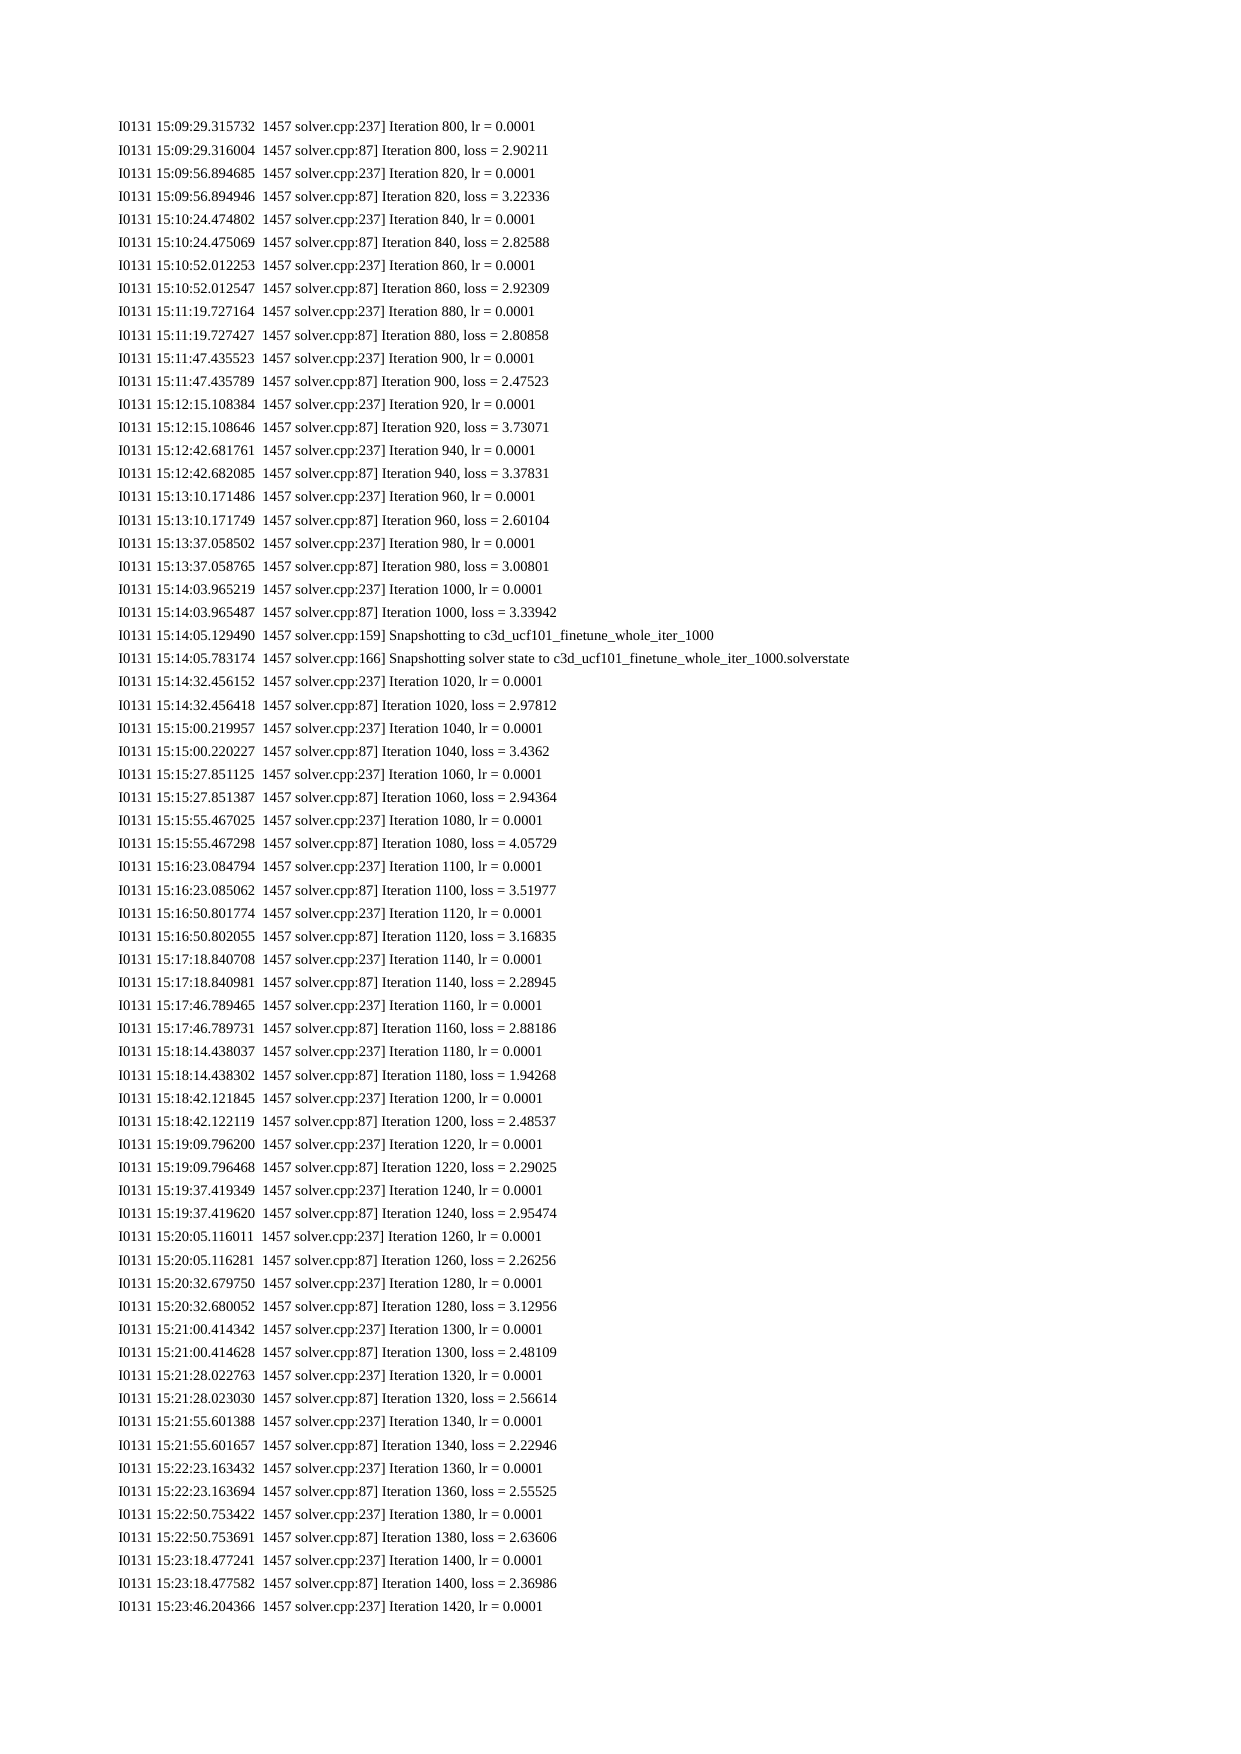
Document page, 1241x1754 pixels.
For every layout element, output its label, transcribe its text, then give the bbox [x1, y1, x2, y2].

text I0131 15:14:03.965487 1457 solver.cpp:87] Iteration 1000, loss = 3.33942 [118, 604, 1122, 621]
text I0131 15:18:42.121845 1457 solver.cpp:237] Iteration 1200, lr = 0.0001 [118, 1089, 1122, 1106]
text I0131 15:18:14.438037 1457 solver.cpp:237] Iteration 1180, lr = 0.0001 [118, 1043, 1122, 1060]
text I0131 15:21:00.414342 1457 solver.cpp:237] Iteration 1300, lr = 0.0001 [118, 1321, 1122, 1337]
text I0131 15:22:50.753422 1457 solver.cpp:237] Iteration 1380, lr = 0.0001 [118, 1506, 1122, 1522]
text I0131 15:09:29.315732 1457 solver.cpp:237] Iteration 800, lr = 0.0001 [118, 118, 1122, 135]
text I0131 15:20:05.116011 1457 solver.cpp:237] Iteration 1260, lr = 0.0001 [118, 1228, 1122, 1245]
text I0131 15:17:46.789731 1457 solver.cpp:87] Iteration 1160, loss = 2.88186 [118, 1020, 1122, 1037]
text I0131 15:21:28.023030 1457 solver.cpp:87] Iteration 1320, loss = 2.56614 [118, 1390, 1122, 1407]
text I0131 15:15:00.220227 1457 solver.cpp:87] Iteration 1040, loss = 3.4362 [118, 742, 1122, 759]
text I0131 15:10:24.475069 1457 solver.cpp:87] Iteration 840, loss = 2.82588 [118, 234, 1122, 251]
text I0131 15:10:52.012253 1457 solver.cpp:237] Iteration 860, lr = 0.0001 [118, 257, 1122, 274]
text I0131 15:16:23.085062 1457 solver.cpp:87] Iteration 1100, loss = 3.51977 [118, 881, 1122, 898]
text I0131 15:23:18.477241 1457 solver.cpp:237] Iteration 1400, lr = 0.0001 [118, 1552, 1122, 1569]
text I0131 15:20:32.679750 1457 solver.cpp:237] Iteration 1280, lr = 0.0001 [118, 1274, 1122, 1291]
text I0131 15:11:19.727164 1457 solver.cpp:237] Iteration 880, lr = 0.0001 [118, 303, 1122, 320]
text I0131 15:13:10.171749 1457 solver.cpp:87] Iteration 960, loss = 2.60104 [118, 511, 1122, 528]
text I0131 15:15:00.219957 1457 solver.cpp:237] Iteration 1040, lr = 0.0001 [118, 719, 1122, 736]
text I0131 15:11:47.435523 1457 solver.cpp:237] Iteration 900, lr = 0.0001 [118, 349, 1122, 366]
text I0131 15:14:05.129490 1457 solver.cpp:159] Snapshotting to c3d_ucf101_finetune_whole_iter_1000 [118, 627, 1122, 644]
text I0131 15:23:46.204366 1457 solver.cpp:237] Iteration 1420, lr = 0.0001 [118, 1598, 1122, 1615]
text I0131 15:17:18.840708 1457 solver.cpp:237] Iteration 1140, lr = 0.0001 [118, 951, 1122, 967]
text I0131 15:10:52.012547 1457 solver.cpp:87] Iteration 860, loss = 2.92309 [118, 280, 1122, 297]
text I0131 15:14:03.965219 1457 solver.cpp:237] Iteration 1000, lr = 0.0001 [118, 581, 1122, 597]
text I0131 15:17:46.789465 1457 solver.cpp:237] Iteration 1160, lr = 0.0001 [118, 997, 1122, 1014]
text I0131 15:23:18.477582 1457 solver.cpp:87] Iteration 1400, loss = 2.36986 [118, 1575, 1122, 1592]
text I0131 15:16:23.084794 1457 solver.cpp:237] Iteration 1100, lr = 0.0001 [118, 858, 1122, 875]
text I0131 15:15:55.467298 1457 solver.cpp:87] Iteration 1080, loss = 4.05729 [118, 835, 1122, 852]
text I0131 15:15:55.467025 1457 solver.cpp:237] Iteration 1080, lr = 0.0001 [118, 812, 1122, 829]
text I0131 15:11:47.435789 1457 solver.cpp:87] Iteration 900, loss = 2.47523 [118, 372, 1122, 389]
text I0131 15:19:37.419349 1457 solver.cpp:237] Iteration 1240, lr = 0.0001 [118, 1182, 1122, 1199]
text I0131 15:14:32.456152 1457 solver.cpp:237] Iteration 1020, lr = 0.0001 [118, 673, 1122, 690]
text I0131 15:12:42.682085 1457 solver.cpp:87] Iteration 940, loss = 3.37831 [118, 465, 1122, 482]
text I0131 15:16:50.801774 1457 solver.cpp:237] Iteration 1120, lr = 0.0001 [118, 904, 1122, 921]
text I0131 15:12:15.108384 1457 solver.cpp:237] Iteration 920, lr = 0.0001 [118, 396, 1122, 412]
text I0131 15:10:24.474802 1457 solver.cpp:237] Iteration 840, lr = 0.0001 [118, 211, 1122, 227]
text I0131 15:21:55.601388 1457 solver.cpp:237] Iteration 1340, lr = 0.0001 [118, 1413, 1122, 1430]
text I0131 15:16:50.802055 1457 solver.cpp:87] Iteration 1120, loss = 3.16835 [118, 927, 1122, 944]
text I0131 15:19:37.419620 1457 solver.cpp:87] Iteration 1240, loss = 2.95474 [118, 1205, 1122, 1222]
text I0131 15:14:32.456418 1457 solver.cpp:87] Iteration 1020, loss = 2.97812 [118, 696, 1122, 713]
text I0131 15:13:10.171486 1457 solver.cpp:237] Iteration 960, lr = 0.0001 [118, 488, 1122, 505]
text I0131 15:22:50.753691 1457 solver.cpp:87] Iteration 1380, loss = 2.63606 [118, 1529, 1122, 1546]
text I0131 15:18:42.122119 1457 solver.cpp:87] Iteration 1200, loss = 2.48537 [118, 1112, 1122, 1129]
text I0131 15:18:14.438302 1457 solver.cpp:87] Iteration 1180, loss = 1.94268 [118, 1066, 1122, 1083]
text I0131 15:15:27.851125 1457 solver.cpp:237] Iteration 1060, lr = 0.0001 [118, 766, 1122, 782]
text I0131 15:20:32.680052 1457 solver.cpp:87] Iteration 1280, loss = 3.12956 [118, 1297, 1122, 1314]
text I0131 15:17:18.840981 1457 solver.cpp:87] Iteration 1140, loss = 2.28945 [118, 974, 1122, 991]
text I0131 15:21:55.601657 1457 solver.cpp:87] Iteration 1340, loss = 2.22946 [118, 1436, 1122, 1453]
text I0131 15:11:19.727427 1457 solver.cpp:87] Iteration 880, loss = 2.80858 [118, 326, 1122, 343]
text I0131 15:14:05.783174 1457 solver.cpp:166] Snapshotting solver state to c3d_ucf101_finetune_whole_iter_1000.solverstate [118, 650, 1122, 667]
text I0131 15:09:56.894685 1457 solver.cpp:237] Iteration 820, lr = 0.0001 [118, 164, 1122, 181]
text I0131 15:21:00.414628 1457 solver.cpp:87] Iteration 1300, loss = 2.48109 [118, 1344, 1122, 1361]
text I0131 15:15:27.851387 1457 solver.cpp:87] Iteration 1060, loss = 2.94364 [118, 789, 1122, 806]
text I0131 15:21:28.022763 1457 solver.cpp:237] Iteration 1320, lr = 0.0001 [118, 1367, 1122, 1384]
text I0131 15:12:42.681761 1457 solver.cpp:237] Iteration 940, lr = 0.0001 [118, 442, 1122, 459]
text I0131 15:22:23.163432 1457 solver.cpp:237] Iteration 1360, lr = 0.0001 [118, 1459, 1122, 1476]
text I0131 15:09:29.316004 1457 solver.cpp:87] Iteration 800, loss = 2.90211 [118, 141, 1122, 158]
text I0131 15:13:37.058765 1457 solver.cpp:87] Iteration 980, loss = 3.00801 [118, 557, 1122, 574]
text I0131 15:22:23.163694 1457 solver.cpp:87] Iteration 1360, loss = 2.55525 [118, 1482, 1122, 1499]
text I0131 15:12:15.108646 1457 solver.cpp:87] Iteration 920, loss = 3.73071 [118, 419, 1122, 436]
text I0131 15:09:56.894946 1457 solver.cpp:87] Iteration 820, loss = 3.22336 [118, 187, 1122, 204]
text I0131 15:13:37.058502 1457 solver.cpp:237] Iteration 980, lr = 0.0001 [118, 534, 1122, 551]
text I0131 15:20:05.116281 1457 solver.cpp:87] Iteration 1260, loss = 2.26256 [118, 1251, 1122, 1268]
text I0131 15:19:09.796468 1457 solver.cpp:87] Iteration 1220, loss = 2.29025 [118, 1159, 1122, 1176]
text I0131 15:19:09.796200 1457 solver.cpp:237] Iteration 1220, lr = 0.0001 [118, 1136, 1122, 1152]
